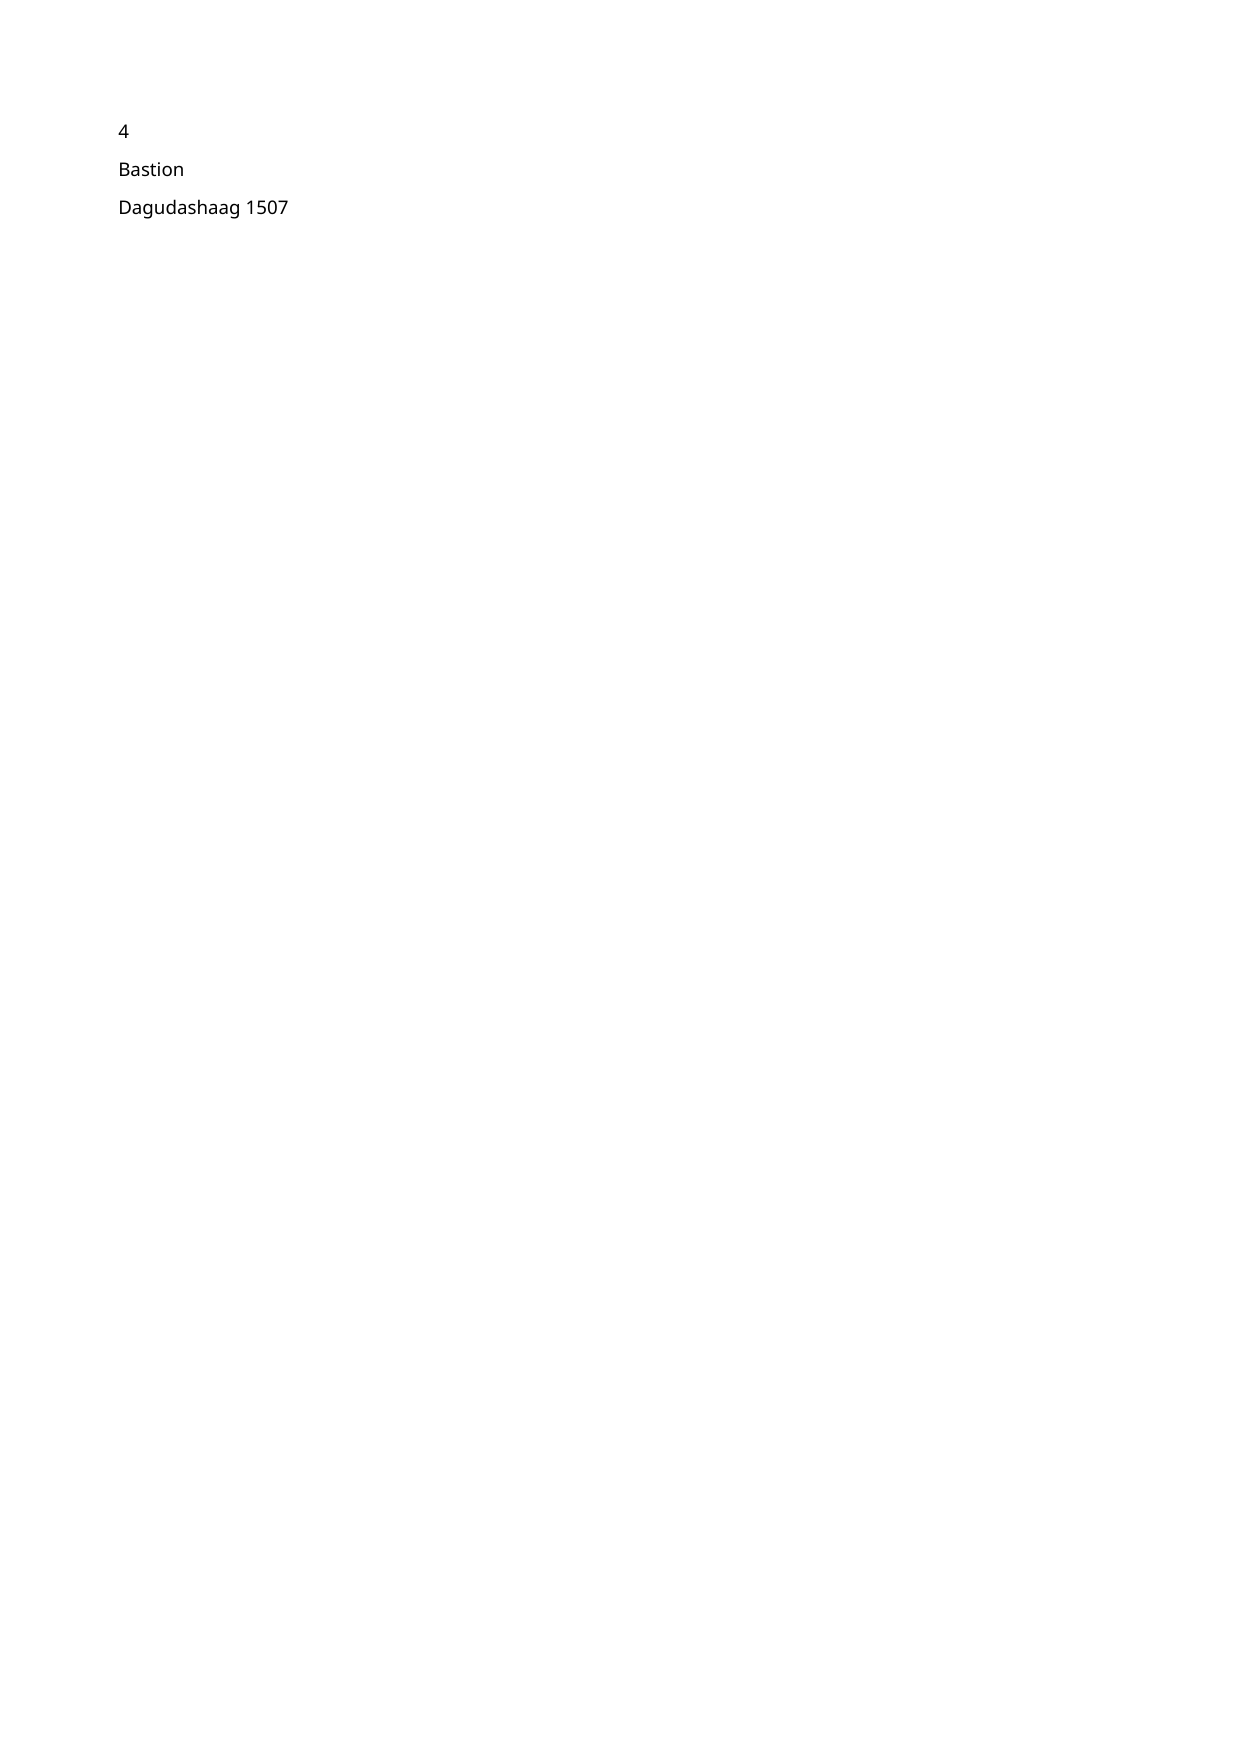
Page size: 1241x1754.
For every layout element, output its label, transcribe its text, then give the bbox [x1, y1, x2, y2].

text Bastion [118, 156, 1122, 182]
text Dagudashaag 1507 [118, 194, 1122, 220]
text 4 [118, 118, 1122, 144]
